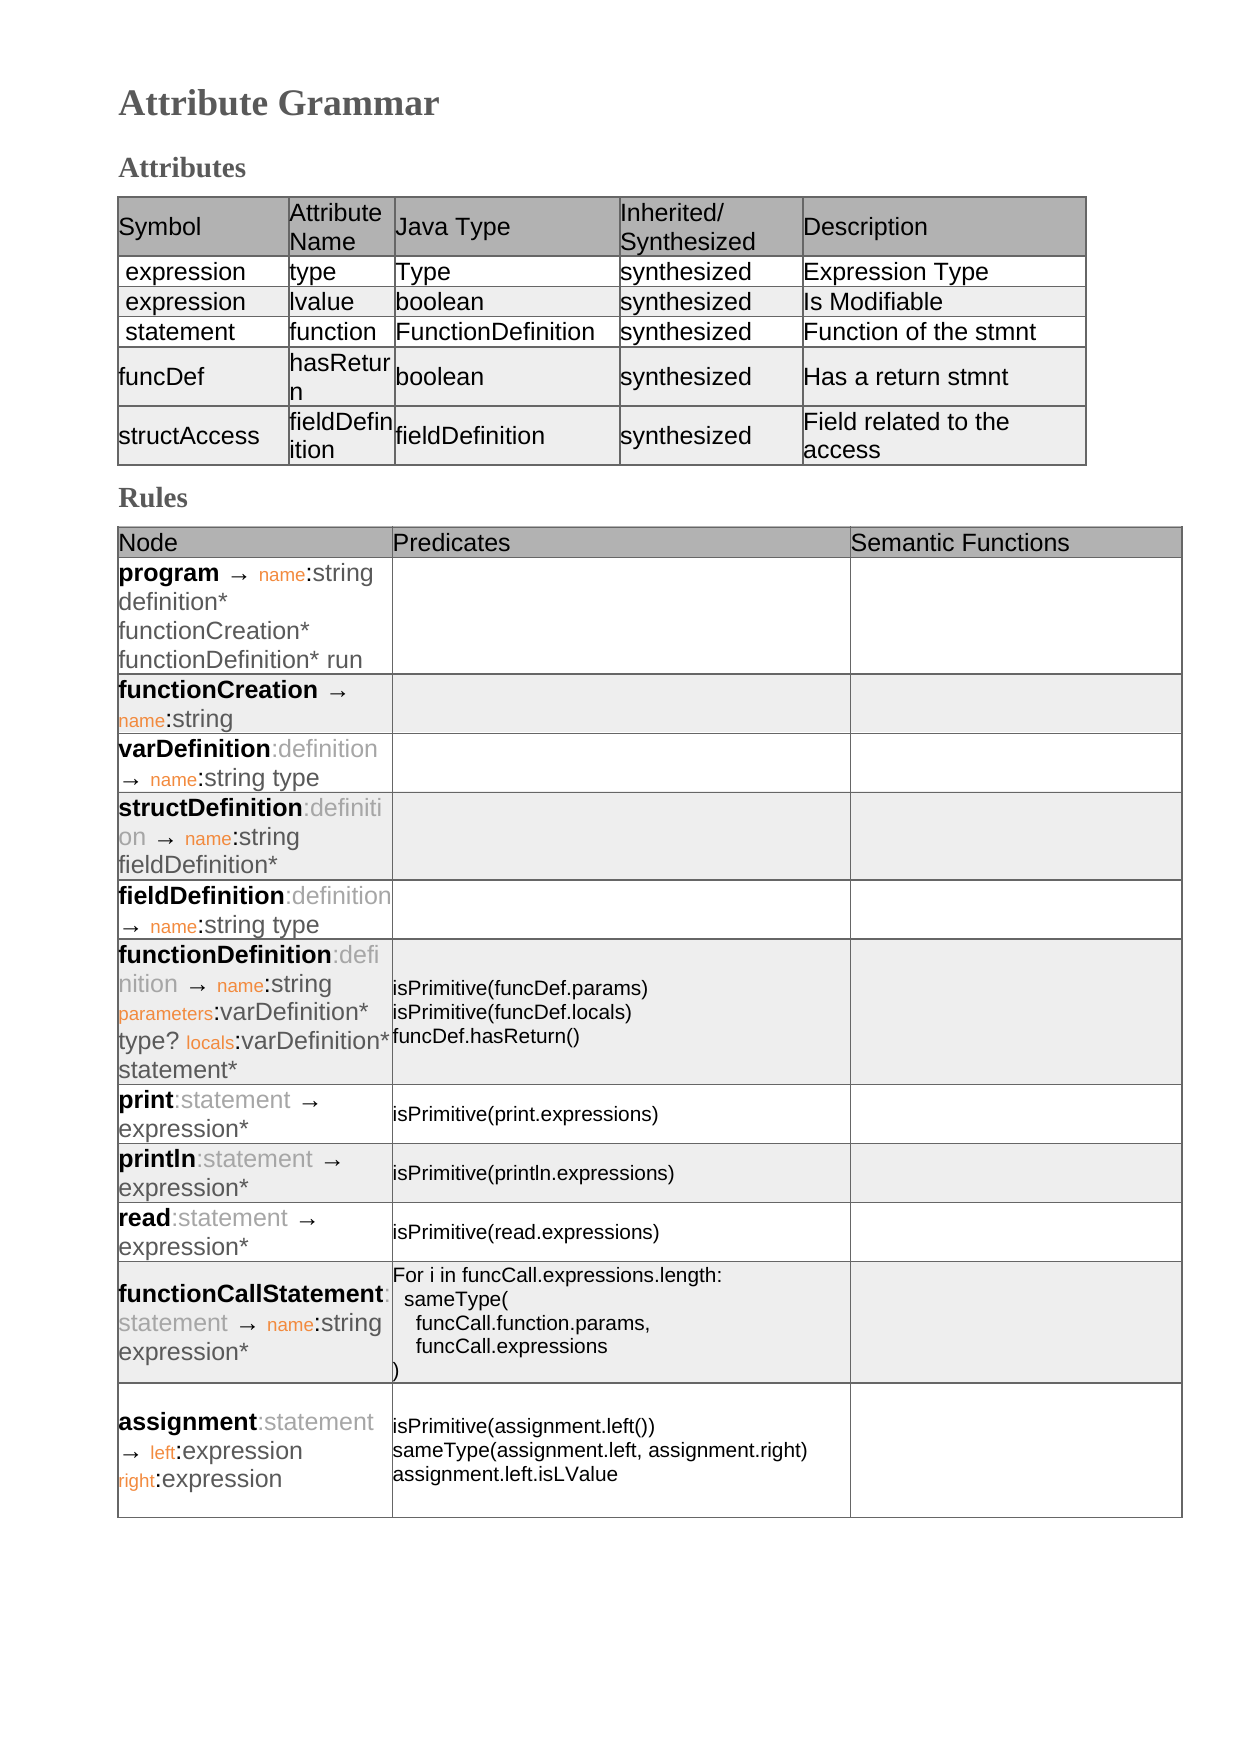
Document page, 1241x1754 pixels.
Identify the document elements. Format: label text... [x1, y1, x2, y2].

table_cell synthesized [621, 407, 802, 464]
table_cell read:statement → expression* [119, 1203, 392, 1261]
table_cell print:statement → expression* [119, 1085, 392, 1143]
table_cell println:statement → expression* [119, 1144, 392, 1202]
table_cell expression [119, 287, 288, 316]
table_cell [851, 1085, 1181, 1143]
table_cell expression [119, 257, 288, 286]
subtitle Attributes [118, 150, 1181, 184]
table_cell varDefinition:definition → name:string type [119, 734, 392, 791]
table_cell functionCallStatement:statement → name:string expression* [119, 1262, 392, 1382]
table_cell boolean [396, 348, 619, 405]
table_cell fieldDefinition:definition → name:string type [119, 881, 392, 938]
table_cell [851, 881, 1181, 938]
table_cell [851, 558, 1181, 673]
table_header Attribute Name [290, 198, 394, 255]
table_cell structDefinition:definition → name:string fieldDefinition* [119, 793, 392, 879]
table_header Symbol [119, 198, 288, 255]
table_cell Field related to the access [804, 407, 1085, 464]
table_cell [393, 793, 850, 879]
table_cell [851, 734, 1181, 791]
table_header Semantic Functions [851, 528, 1181, 557]
table_header Description [804, 198, 1085, 255]
table_cell hasReturn [290, 348, 394, 405]
table_cell Is Modifiable [804, 287, 1085, 316]
table_header Java Type [396, 198, 619, 255]
table_header Node [119, 528, 392, 557]
subtitle Attribute Grammar [118, 80, 1181, 123]
table_cell function [290, 317, 394, 346]
table_cell program → name:string definition* functionCreation* functionDefinition* run [119, 558, 392, 673]
table_cell fieldDefinition [396, 407, 619, 464]
table_cell Type [396, 257, 619, 286]
table_cell Has a return stmnt [804, 348, 1085, 405]
table_cell isPrimitive(funcDef.params) isPrimitive(funcDef.locals) funcDef.hasReturn() [393, 940, 850, 1084]
table_cell [393, 558, 850, 673]
table_cell isPrimitive(println.expressions) [393, 1144, 850, 1202]
table_cell isPrimitive(read.expressions) [393, 1203, 850, 1261]
table_cell isPrimitive(print.expressions) [393, 1085, 850, 1143]
subtitle Rules [118, 480, 1181, 514]
table_cell [851, 675, 1181, 732]
table_cell Expression Type [804, 257, 1085, 286]
table_cell [851, 793, 1181, 879]
table_cell [851, 940, 1181, 1084]
table_header Predicates [393, 528, 850, 557]
table_cell [393, 734, 850, 791]
table_cell [393, 881, 850, 938]
table_cell For i in funcCall.expressions.length: sameType( funcCall.function.params, funcCall.expressions ) [393, 1262, 850, 1382]
table_cell [851, 1144, 1181, 1202]
table_cell funcDef [119, 348, 288, 405]
table_cell [851, 1384, 1181, 1516]
table_cell [851, 1262, 1181, 1382]
table_cell Function of the stmnt [804, 317, 1085, 346]
table_header Inherited/Synthesized [621, 198, 802, 255]
table_cell synthesized [621, 257, 802, 286]
table_cell synthesized [621, 348, 802, 405]
table_cell functionCreation → name:string [119, 675, 392, 732]
table_cell synthesized [621, 317, 802, 346]
table_cell boolean [396, 287, 619, 316]
table_cell fieldDefinition [290, 407, 394, 464]
table_cell [393, 675, 850, 732]
table_cell type [290, 257, 394, 286]
table_cell lvalue [290, 287, 394, 316]
table_cell structAccess [119, 407, 288, 464]
table_cell [851, 1203, 1181, 1261]
table_cell synthesized [621, 287, 802, 316]
table_cell statement [119, 317, 288, 346]
table_cell functionDefinition:definition → name:string parameters:varDefinition* type? locals:varDefinition* statement* [119, 940, 392, 1084]
table_cell isPrimitive(assignment.left()) sameType(assignment.left, assignment.right) assignment.left.isLValue [393, 1384, 850, 1516]
table_cell assignment:statement → left:expression right:expression [119, 1384, 392, 1516]
table_cell FunctionDefinition [396, 317, 619, 346]
